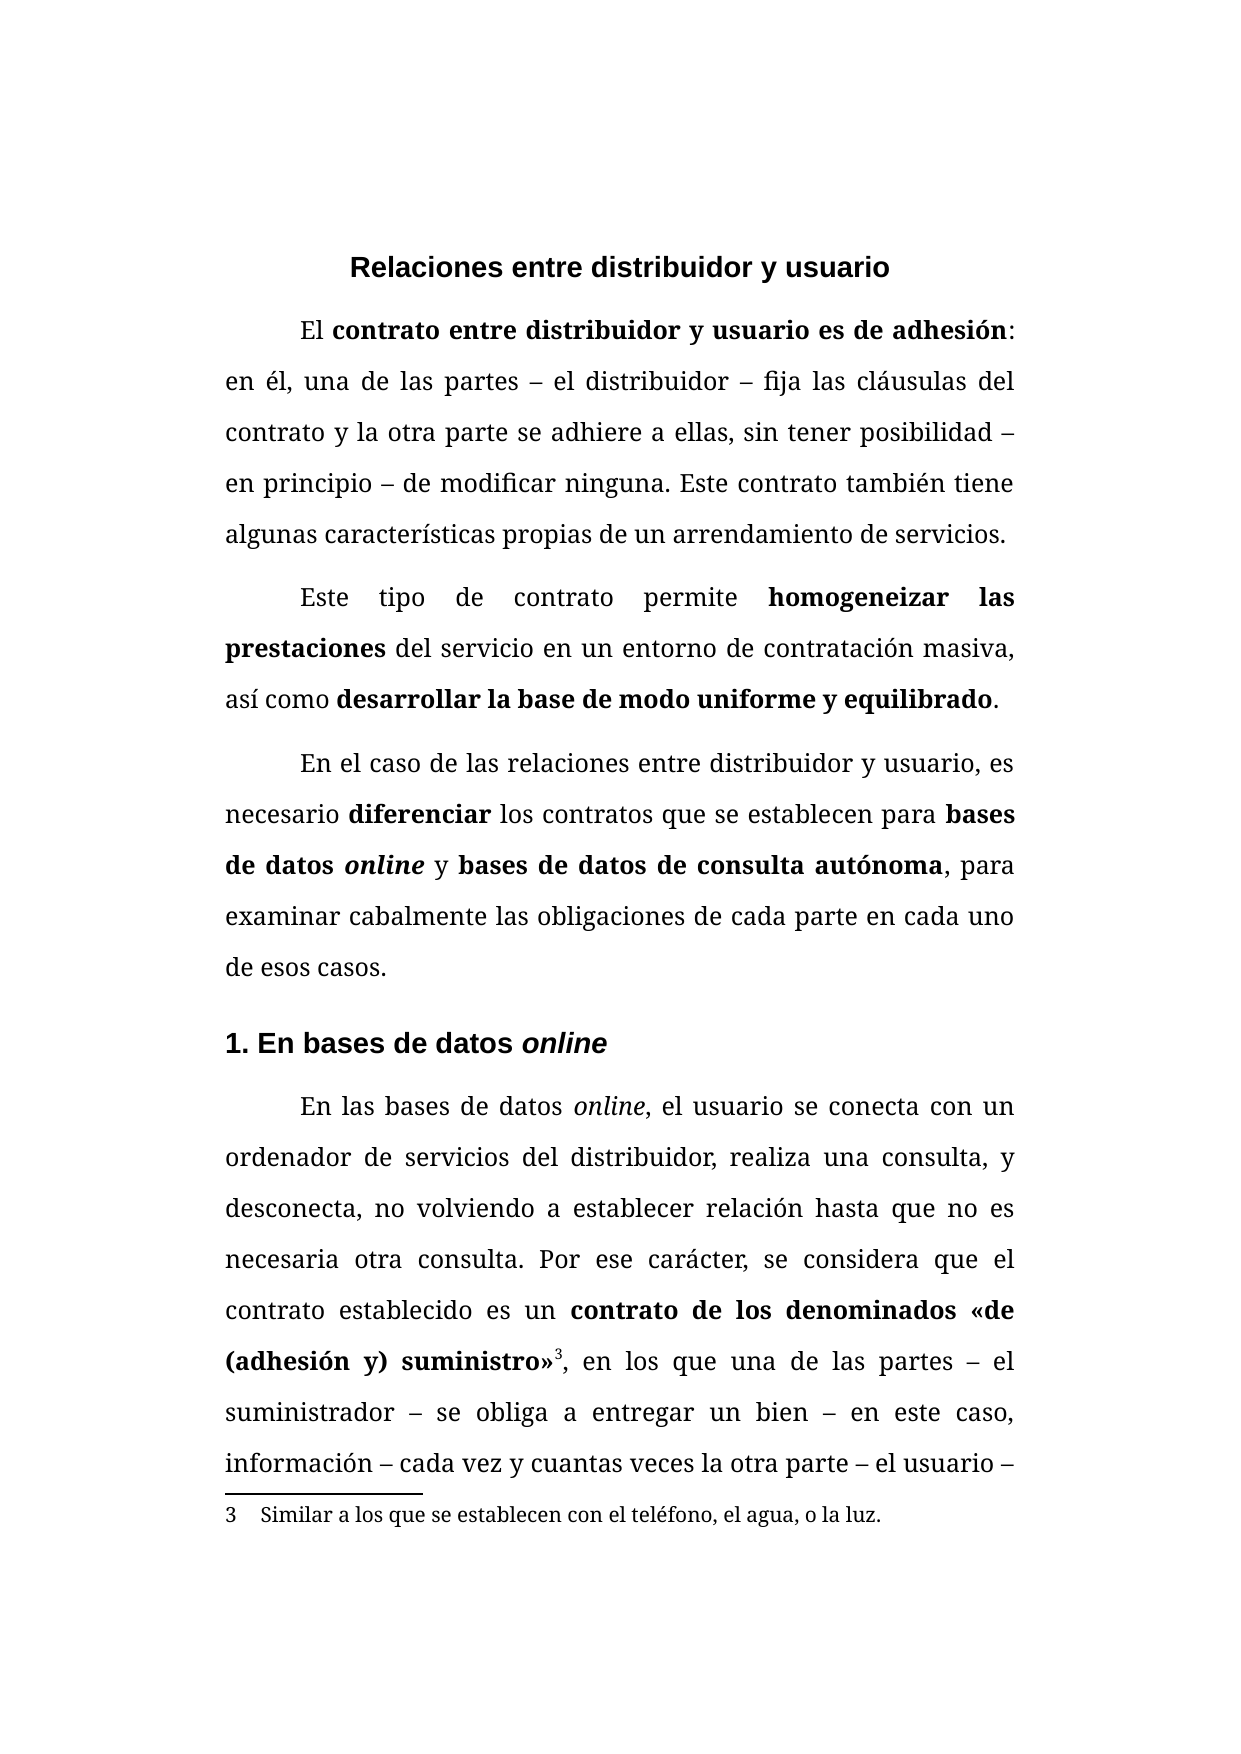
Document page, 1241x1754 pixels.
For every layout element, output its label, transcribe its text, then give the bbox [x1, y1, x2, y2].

text En el caso de las relaciones entre distribuidor y usuario, es necesario diferenciar los contratos que se establecen para bases de datos online y bases de datos de consulta autónoma, para examinar cabalmente las obligaciones de cada parte en cada uno de esos casos. [225, 746, 1015, 984]
text En las bases de datos online, el usuario se conecta con un ordenador de servicios del distribuidor, realiza una consulta, y desconecta, no volviendo a establecer relación hasta que no es necesaria otra consulta. Por ese carácter, se considera que el contrato establecido es un contrato de los denominados «de (adhesión y) suministro», en los que una de las partes – el suministrador – se obliga a entregar un bien – en este caso, información – cada vez y cuantas veces la otra parte – el usuario – [225, 1088, 1015, 1480]
text 1. En bases de datos online [225, 1026, 1015, 1059]
text Relaciones entre distribuidor y usuario [225, 250, 1015, 283]
text Similar a los que se establecen con el teléfono, el agua, o la luz. [225, 1501, 1015, 1529]
text Este tipo de contrato permite homogeneizar las prestaciones del servicio en un entorno de contratación masiva, así como desarrollar la base de modo uniforme y equilibrado. [225, 580, 1015, 716]
text El contrato entre distribuidor y usuario es de adhesión: en él, una de las partes – el distribuidor – fija las cláusulas del contrato y la otra parte se adhiere a ellas, sin tener posibilidad – en principio – de modificar ninguna. Este contrato también tiene algunas características propias de un arrendamiento de servicios. [225, 312, 1015, 551]
